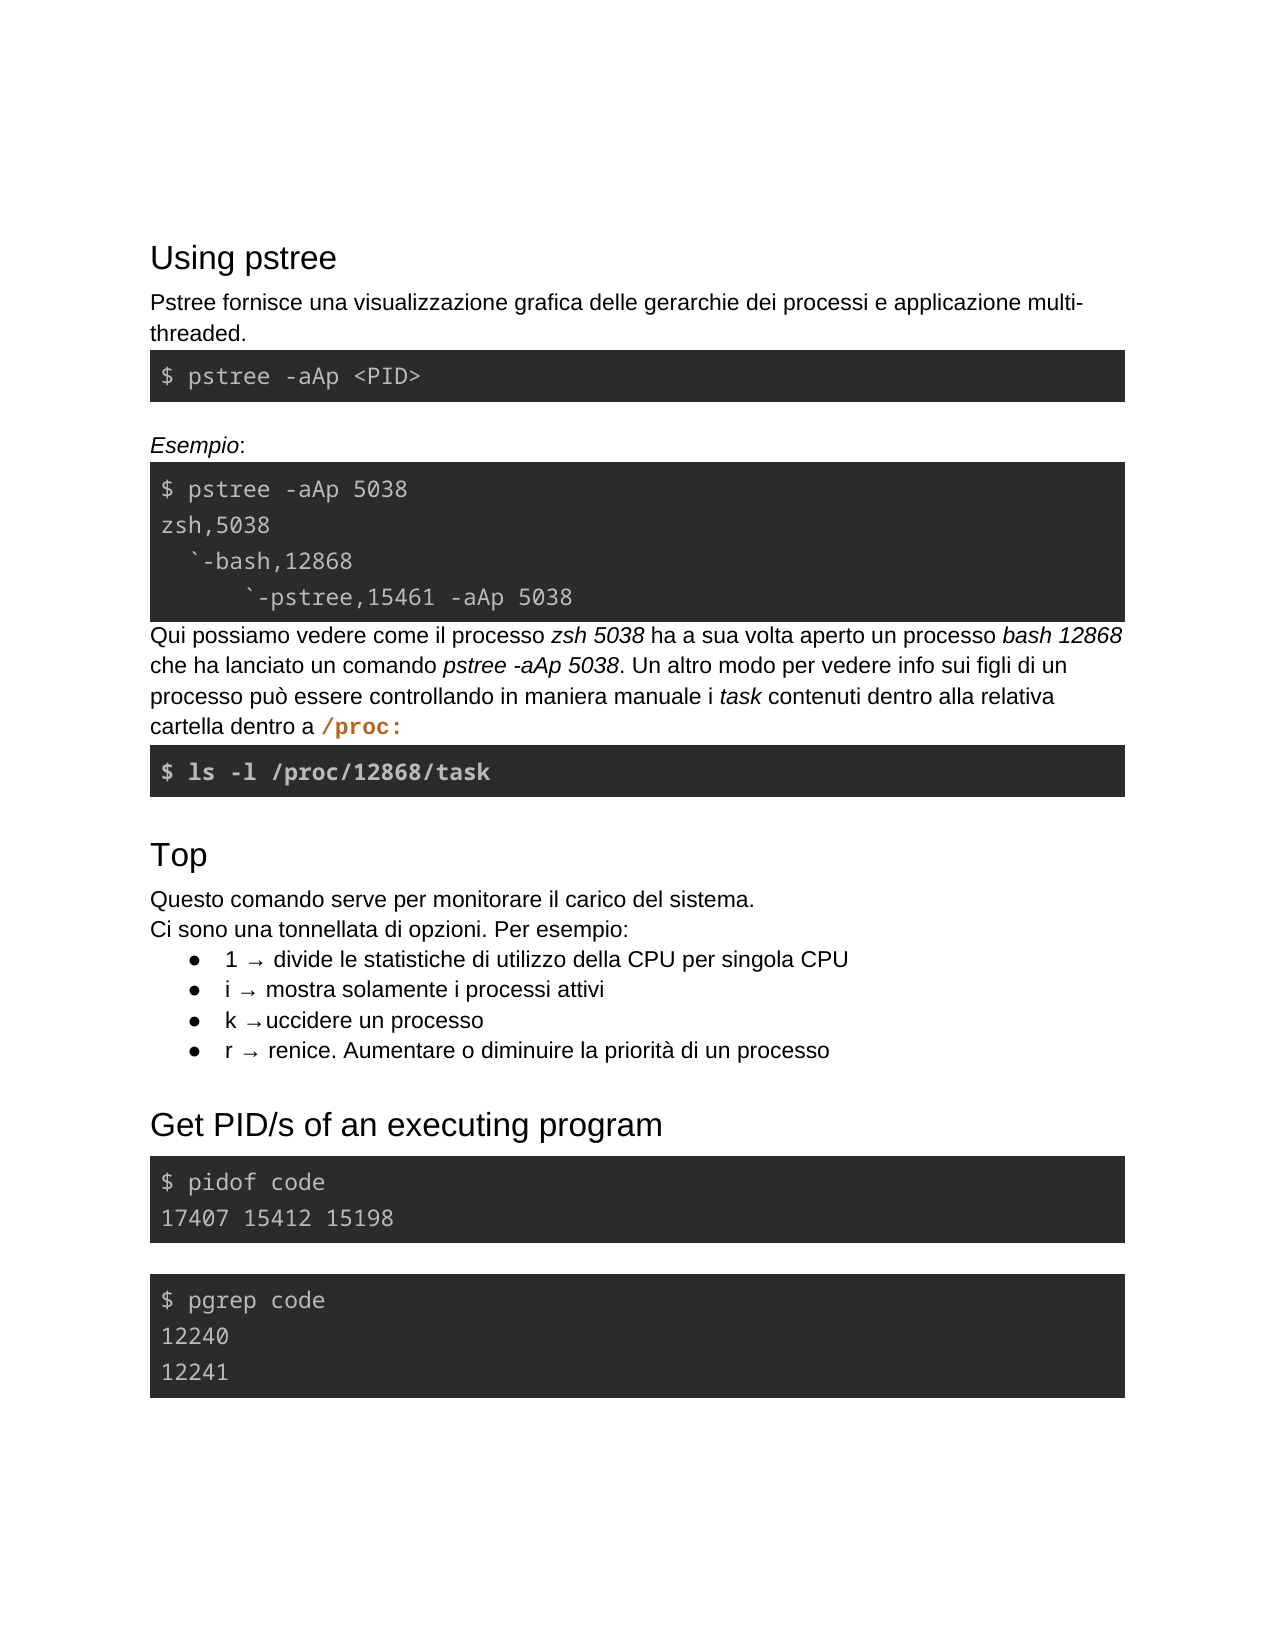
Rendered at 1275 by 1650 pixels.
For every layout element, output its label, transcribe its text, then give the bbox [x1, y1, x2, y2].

list i → mostra solamente i processi attivi [187, 976, 1125, 1003]
list k →uccidere un processo [187, 1007, 1125, 1033]
subtitle Get PID/s of an executing program [150, 1104, 1125, 1143]
text Esempio: [150, 432, 1125, 458]
list 1 → divide le statistiche di utilizzo della CPU per singola CPU [187, 946, 1125, 973]
list r → renice. Aumentare o diminuire la priorità di un processo [187, 1037, 1125, 1063]
table_header $ pstree -aAp <PID> [150, 350, 1125, 402]
table_header $ ls -l /proc/12868/task [150, 745, 1125, 797]
subtitle Top [150, 835, 1125, 873]
text Questo comando serve per monitorare il carico del sistema. Ci sono una tonnellata di opzioni. Per esempio: [150, 886, 1125, 942]
table_header $ pgrep code 12240 12241 [150, 1274, 1125, 1398]
text Pstree fornisce una visualizzazione grafica delle gerarchie dei processi e applicazione multi-threaded. [150, 289, 1125, 346]
table_header $ pidof code 17407 15412 15198 [150, 1156, 1125, 1243]
subtitle Using pstree [150, 238, 1125, 277]
text Qui possiamo vedere come il processo zsh 5038 ha a sua volta aperto un processo bash 12868 che ha lanciato un comando pstree -aAp 5038. Un altro modo per vedere info sui figli di un processo può essere controllando in maniera manuale i task contenuti dentro alla relativa cartella dentro a /proc: [150, 622, 1125, 741]
table_header $ pstree -aAp 5038 zsh,5038 `-bash,12868 `-pstree,15461 -aAp 5038 [150, 462, 1125, 622]
